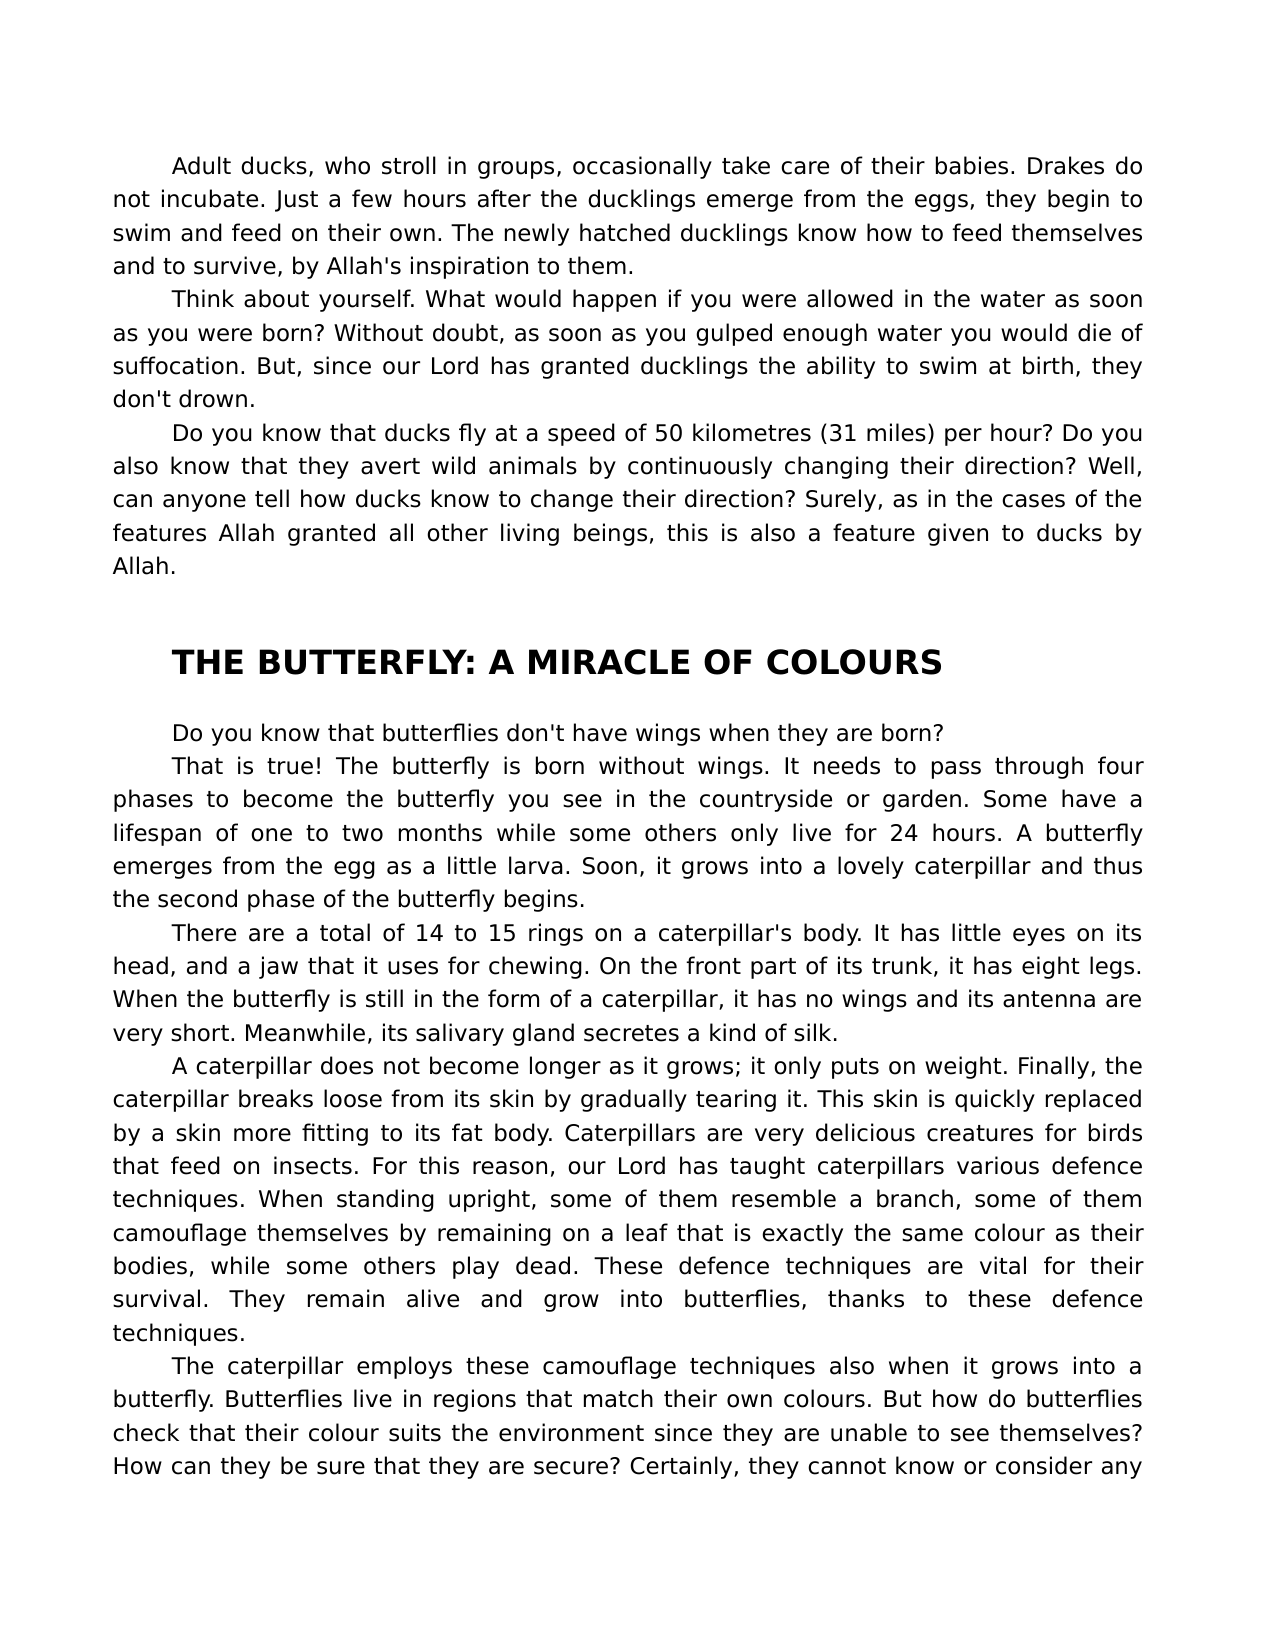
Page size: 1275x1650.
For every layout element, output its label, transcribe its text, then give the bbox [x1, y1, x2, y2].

text That is true! The butterfly is born without wings. It needs to pass through four phases to become the butterfly you see in the countryside or garden. Some have a lifespan of one to two months while some others only live for 24 hours. A butterfly emerges from the egg as a little larva. Soon, it grows into a lovely caterpillar and thus the second phase of the butterfly begins. [112, 748, 1145, 914]
text THE BUTTERFLY: A MIRACLE OF COLOURS [112, 648, 1145, 681]
text Do you know that ducks fly at a speed of 50 kilometres (31 miles) per hour? Do you also know that they avert wild animals by continuously changing their direction? Well, can anyone tell how ducks know to change their direction? Surely, as in the cases of the features Allah granted all other living beings, this is also a feature given to ducks by Allah. [112, 414, 1145, 581]
text There are a total of 14 to 15 rings on a caterpillar's body. It has little eyes on its head, and a jaw that it uses for chewing. On the front part of its trunk, it has eight legs. When the butterfly is still in the form of a caterpillar, it has no wings and its antenna are very short. Meanwhile, its salivary gland secretes a kind of silk. [112, 914, 1145, 1048]
text A caterpillar does not become longer as it grows; it only puts on weight. Finally, the caterpillar breaks loose from its skin by gradually tearing it. This skin is quickly replaced by a skin more fitting to its fat body. Caterpillars are very delicious creatures for birds that feed on insects. For this reason, our Lord has taught caterpillars various defence techniques. When standing upright, some of them resemble a branch, some of them camouflage themselves by remaining on a leaf that is exactly the same colour as their bodies, while some others play dead. These defence techniques are vital for their survival. They remain alive and grow into butterflies, thanks to these defence techniques. [112, 1048, 1145, 1348]
text Adult ducks, who stroll in groups, occasionally take care of their babies. Drakes do not incubate. Just a few hours after the ducklings emerge from the eggs, they begin to swim and feed on their own. The newly hatched ducklings know how to feed themselves and to survive, by Allah's inspiration to them. [112, 148, 1145, 281]
text The caterpillar employs these camouflage techniques also when it grows into a butterfly. Butterflies live in regions that match their own colours. But how do butterflies check that their colour suits the environment since they are unable to see themselves? How can they be sure that they are secure? Certainly, they cannot know or consider any [112, 1348, 1145, 1481]
text Think about yourself. What would happen if you were allowed in the water as soon as you were born? Without doubt, as soon as you gulped enough water you would die of suffocation. But, since our Lord has granted ducklings the ability to swim at birth, they don't drown. [112, 281, 1145, 414]
text Do you know that butterflies don't have wings when they are born? [112, 714, 1145, 748]
